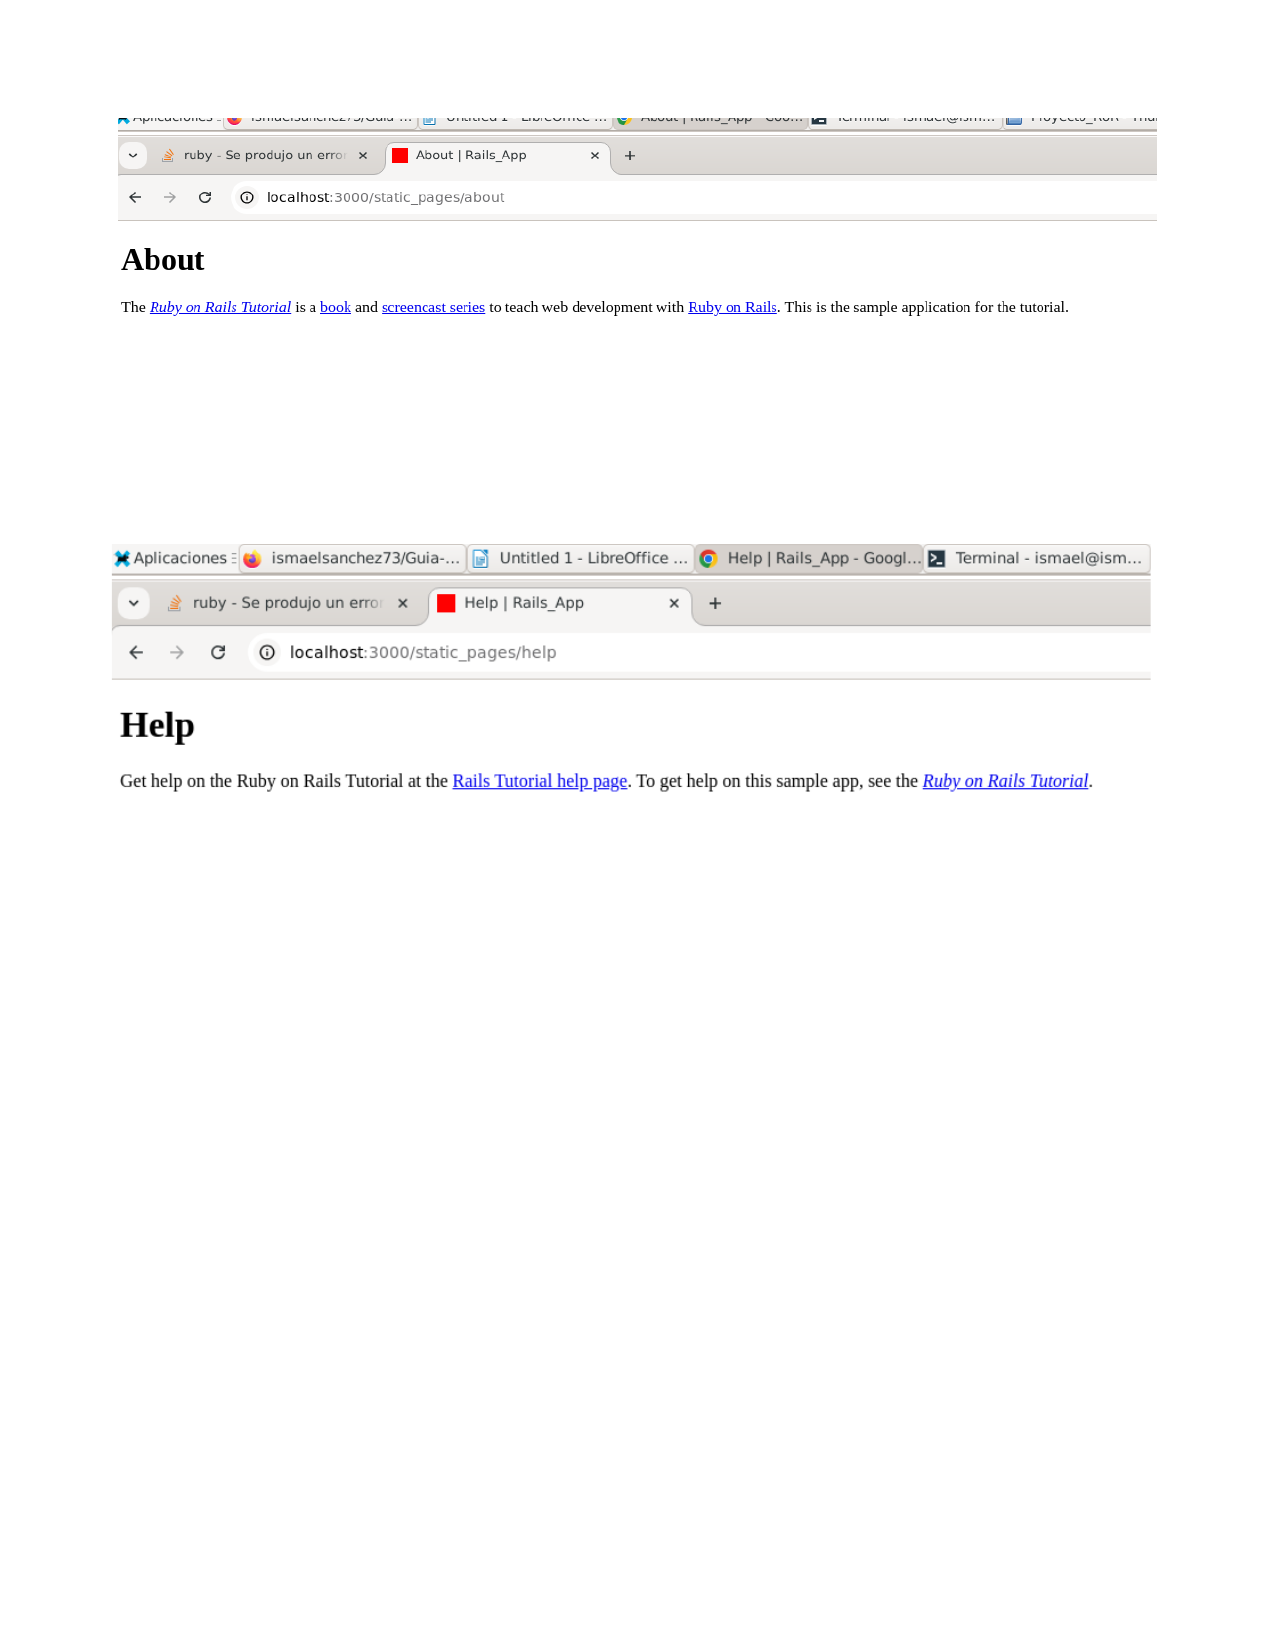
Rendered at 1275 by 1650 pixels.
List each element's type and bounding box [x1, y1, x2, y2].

picture [111, 544, 1151, 924]
picture [118, 118, 1157, 462]
